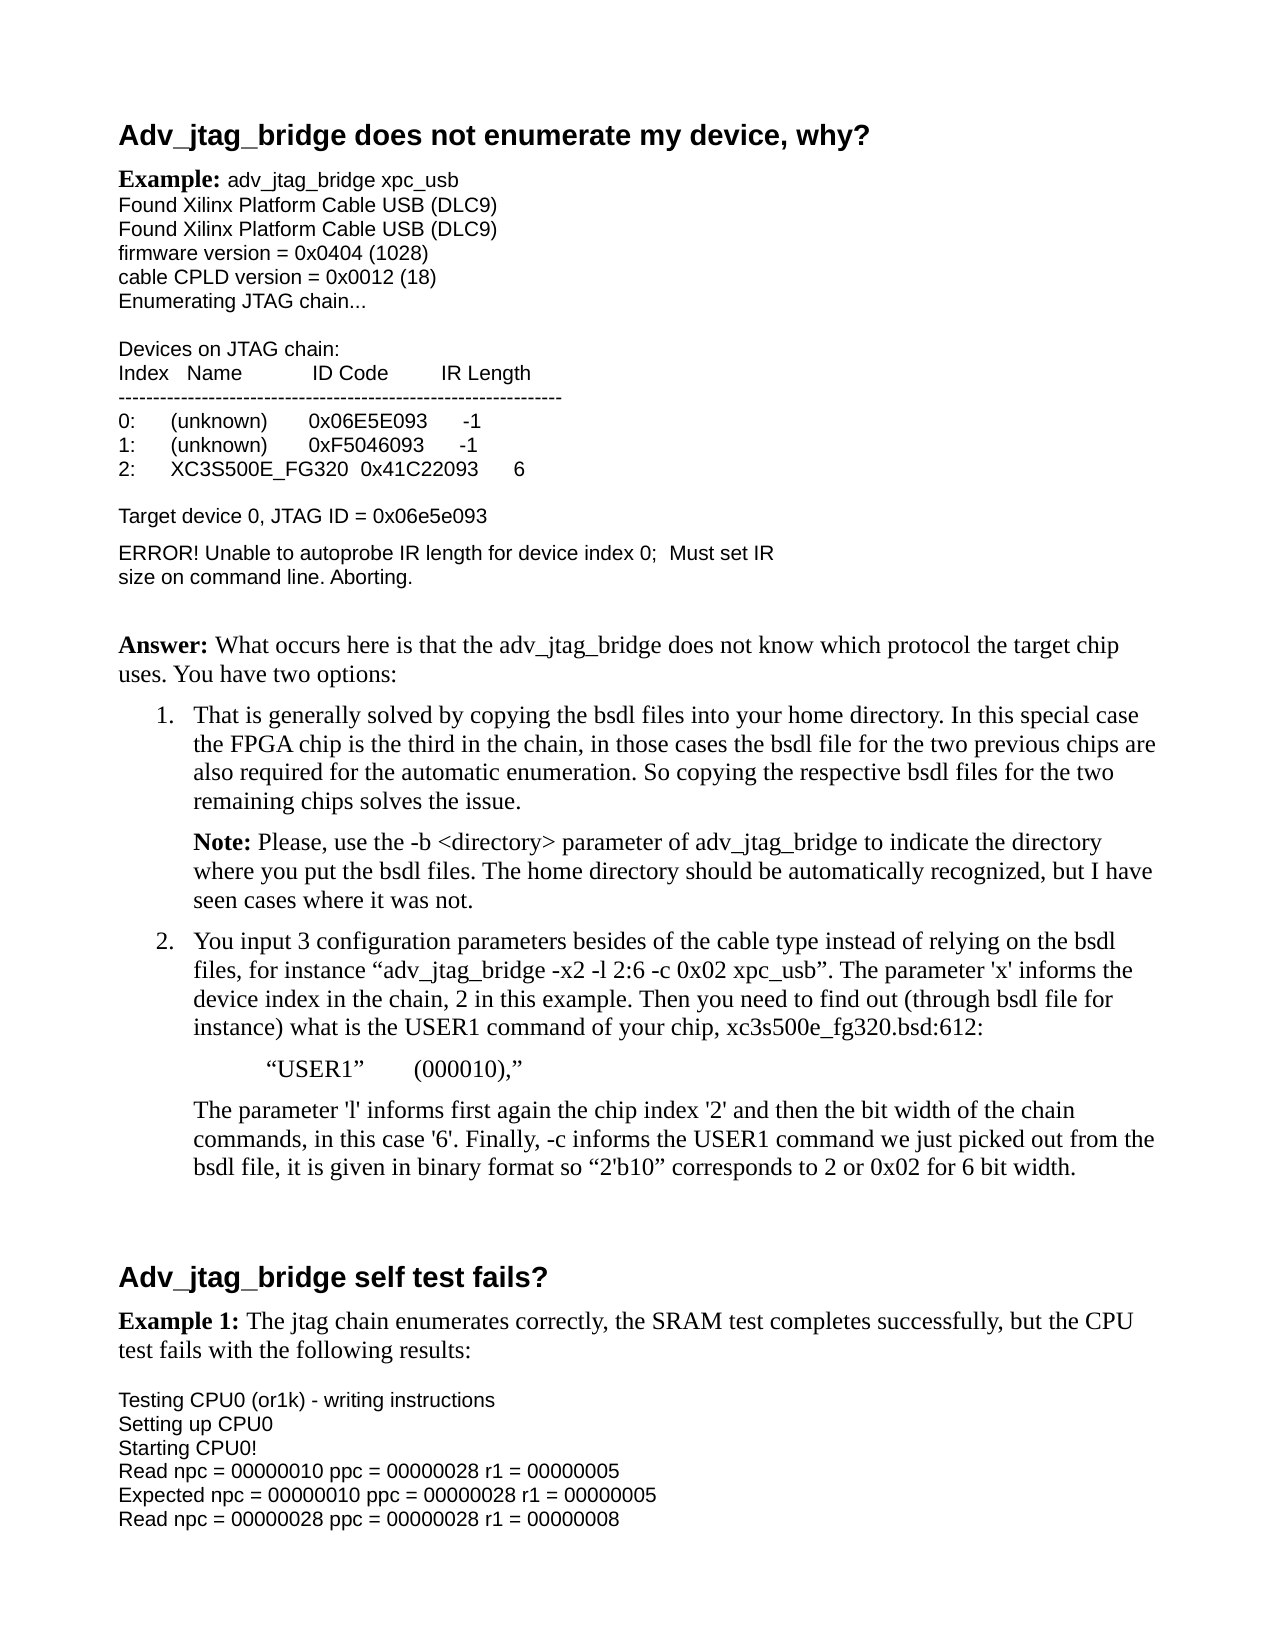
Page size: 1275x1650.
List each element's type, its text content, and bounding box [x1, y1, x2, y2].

text Example 1: The jtag chain enumerates correctly, the SRAM test completes successfully, but the CPU test fails with the following results: Testing CPU0 (or1k) - writing instructions Setting up CPU0 Starting CPU0! Read npc = 00000010 ppc = 00000028 r1 = 00000005 Expected npc = 00000010 ppc = 00000028 r1 = 00000005 Read npc = 00000028 ppc = 00000028 r1 = 00000008 [118, 1306, 1157, 1531]
list That is generally solved by copying the bsdl files into your home directory. In this special case the FPGA chip is the third in the chain, in those cases the bsdl file for the two previous chips are also required for the automatic enumeration. So copying the respective bsdl files for the two remaining chips solves the issue. [156, 700, 1157, 815]
text Answer: What occurs here is that the adv_jtag_bridge does not know which protocol the target chip uses. You have two options: [118, 630, 1157, 687]
subtitle Adv_jtag_bridge does not enumerate my device, why? [118, 118, 1157, 152]
text ERROR! Unable to autoprobe IR length for device index 0; Must set IR size on command line. Aborting. [118, 541, 1157, 589]
list You input 3 configuration parameters besides of the cable type instead of relying on the bsdl files, for instance “adv_jtag_bridge -x2 -l 2:6 -c 0x02 xpc_usb”. The parameter 'x' informs the device index in the chain, 2 in this example. Then you need to find out (through bsdl file for instance) what is the USER1 command of your chip, xc3s500e_fg320.bsd:612: [156, 926, 1157, 1041]
list The parameter 'l' informs first again the chip index '2' and then the bit width of the chain commands, in this case '6'. Finally, -c informs the USER1 command we just picked out from the bsdl file, it is given in binary format so “2'b10” corresponds to 2 or 0x02 for 6 bit width. [156, 1095, 1157, 1181]
text Example: adv_jtag_bridge xpc_usb Found Xilinx Platform Cable USB (DLC9) Found Xilinx Platform Cable USB (DLC9) firmware version = 0x0404 (1028) cable CPLD version = 0x0012 (18) Enumerating JTAG chain... Devices on JTAG chain: Index Name ID Code IR Length ---------------------------------------------------------------- 0: (unknown) 0x06E5E093 -1 1: (unknown) 0xF5046093 -1 2: XC3S500E_FG320 0x41C22093 6 Target device 0, JTAG ID = 0x06e5e093 [118, 164, 1157, 528]
list Note: Please, use the -b <directory> parameter of adv_jtag_bridge to indicate the directory where you put the bsdl files. The home directory should be automatically recognized, but I have seen cases where it was not. [156, 827, 1157, 914]
text “USER1” (000010),” [118, 1054, 1157, 1082]
subtitle Adv_jtag_bridge self test fails? [118, 1260, 1157, 1293]
